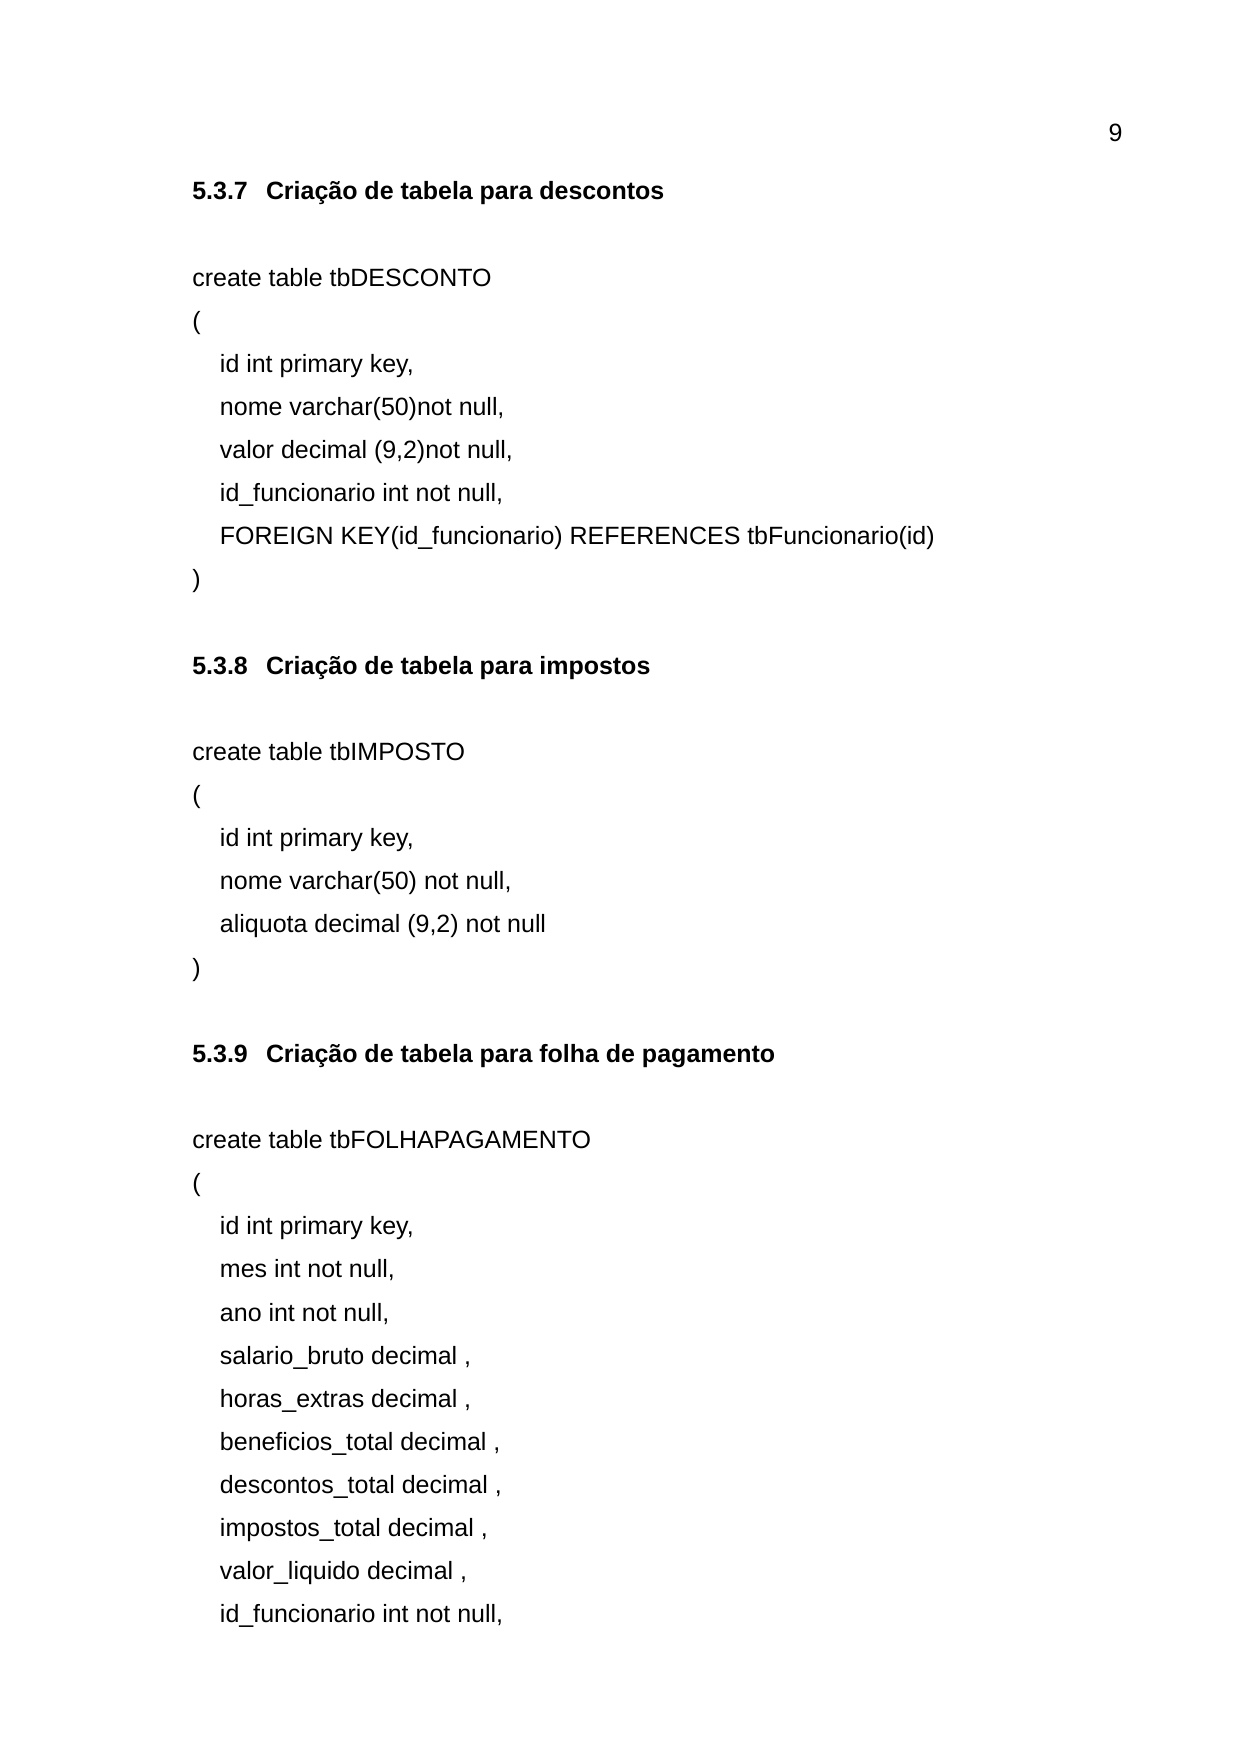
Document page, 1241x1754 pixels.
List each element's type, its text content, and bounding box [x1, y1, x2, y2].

text id int primary key, [118, 823, 1122, 852]
text descontos_total decimal , [118, 1470, 1122, 1499]
subtitle Criação de tabela para impostos [118, 651, 1122, 679]
text ano int not null, [118, 1298, 1122, 1326]
text ) [118, 953, 1122, 981]
subtitle Criação de tabela para folha de pagamento [118, 1039, 1122, 1068]
text valor_liquido decimal , [118, 1556, 1122, 1585]
text nome varchar(50)not null, [118, 392, 1122, 421]
text ) [118, 564, 1122, 593]
text id int primary key, [118, 1211, 1122, 1240]
text FOREIGN KEY(id_funcionario) REFERENCES tbFuncionario(id) [118, 521, 1122, 550]
text salario_bruto decimal , [118, 1341, 1122, 1369]
text ( [118, 1168, 1122, 1197]
text create table tbIMPOSTO [118, 737, 1122, 766]
text ( [118, 306, 1122, 334]
text valor decimal (9,2)not null, [118, 435, 1122, 464]
subtitle Criação de tabela para descontos [118, 176, 1122, 205]
text aliquota decimal (9,2) not null [118, 909, 1122, 938]
text ( [118, 780, 1122, 809]
text create table tbFOLHAPAGAMENTO [118, 1125, 1122, 1154]
text beneficios_total decimal , [118, 1427, 1122, 1456]
text id_funcionario int not null, [118, 1599, 1122, 1628]
text mes int not null, [118, 1254, 1122, 1283]
text nome varchar(50) not null, [118, 866, 1122, 895]
text create table tbDESCONTO [118, 263, 1122, 291]
text horas_extras decimal , [118, 1384, 1122, 1413]
text id int primary key, [118, 349, 1122, 378]
text id_funcionario int not null, [118, 478, 1122, 507]
text impostos_total decimal , [118, 1513, 1122, 1542]
